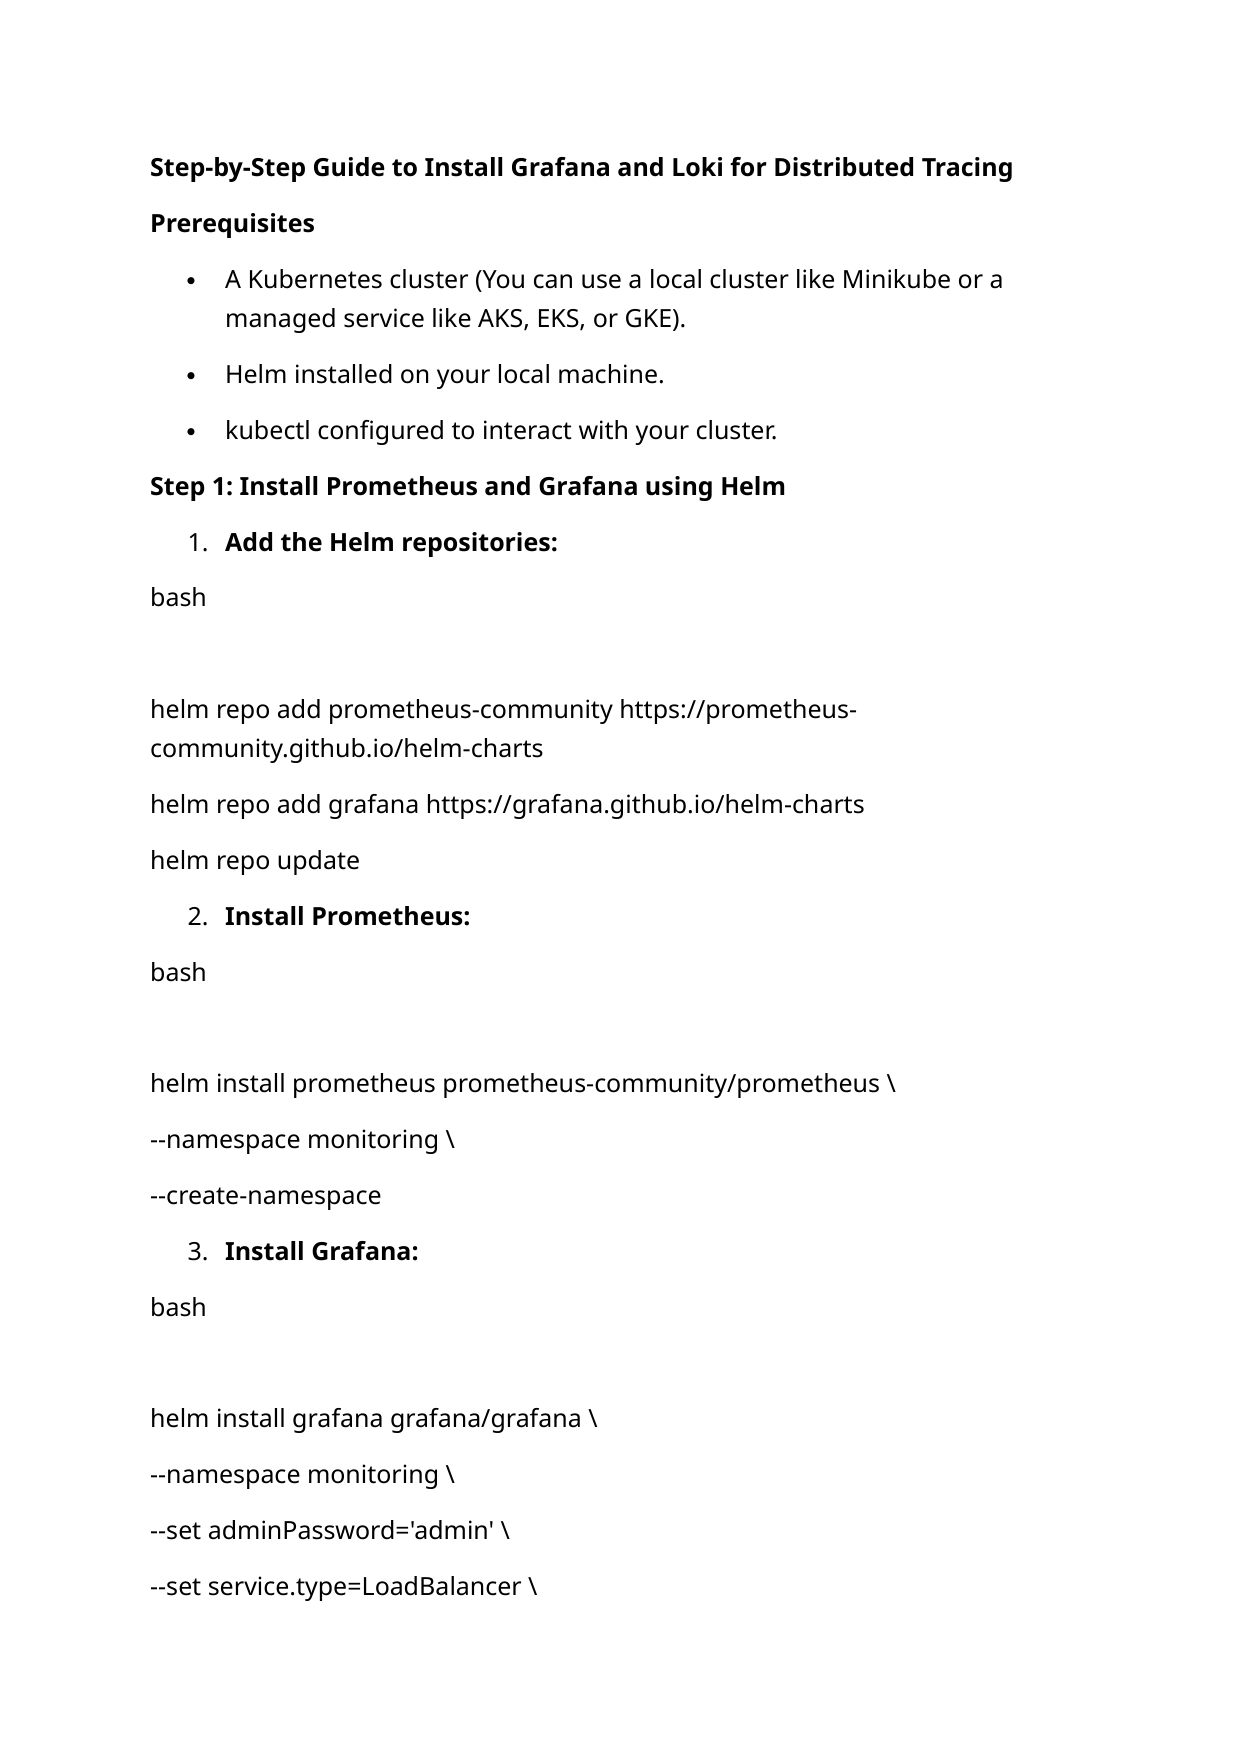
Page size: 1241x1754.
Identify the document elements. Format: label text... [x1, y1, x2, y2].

text --namespace monitoring \ [150, 1122, 1090, 1156]
list Helm installed on your local machine. [187, 357, 1090, 391]
list A Kubernetes cluster (You can use a local cluster like Minikube or a managed service like AKS, EKS, or GKE). [187, 262, 1090, 335]
text --set service.type=LoadBalancer \ [150, 1568, 1090, 1602]
list Install Prometheus: [187, 898, 1090, 932]
text helm repo add grafana https://grafana.github.io/helm-charts [150, 787, 1090, 821]
text helm install prometheus prometheus-community/prometheus \ [150, 1066, 1090, 1100]
text Step 1: Install Prometheus and Grafana using Helm [150, 468, 1090, 502]
text Prerequisites [150, 206, 1090, 240]
list Add the Helm repositories: [187, 524, 1090, 558]
text bash [150, 954, 1090, 988]
text bash [150, 1289, 1090, 1323]
text helm install grafana grafana/grafana \ [150, 1401, 1090, 1435]
text --namespace monitoring \ [150, 1457, 1090, 1491]
text bash [150, 580, 1090, 614]
text --set adminPassword='admin' \ [150, 1512, 1090, 1547]
text helm repo update [150, 842, 1090, 877]
text Step-by-Step Guide to Install Grafana and Loki for Distributed Tracing [150, 150, 1090, 184]
list Install Grafana: [187, 1233, 1090, 1267]
text --create-namespace [150, 1177, 1090, 1212]
list kubectl configured to interact with your cluster. [187, 412, 1090, 447]
text helm repo add prometheus-community https://prometheus-community.github.io/helm-charts [150, 692, 1090, 765]
